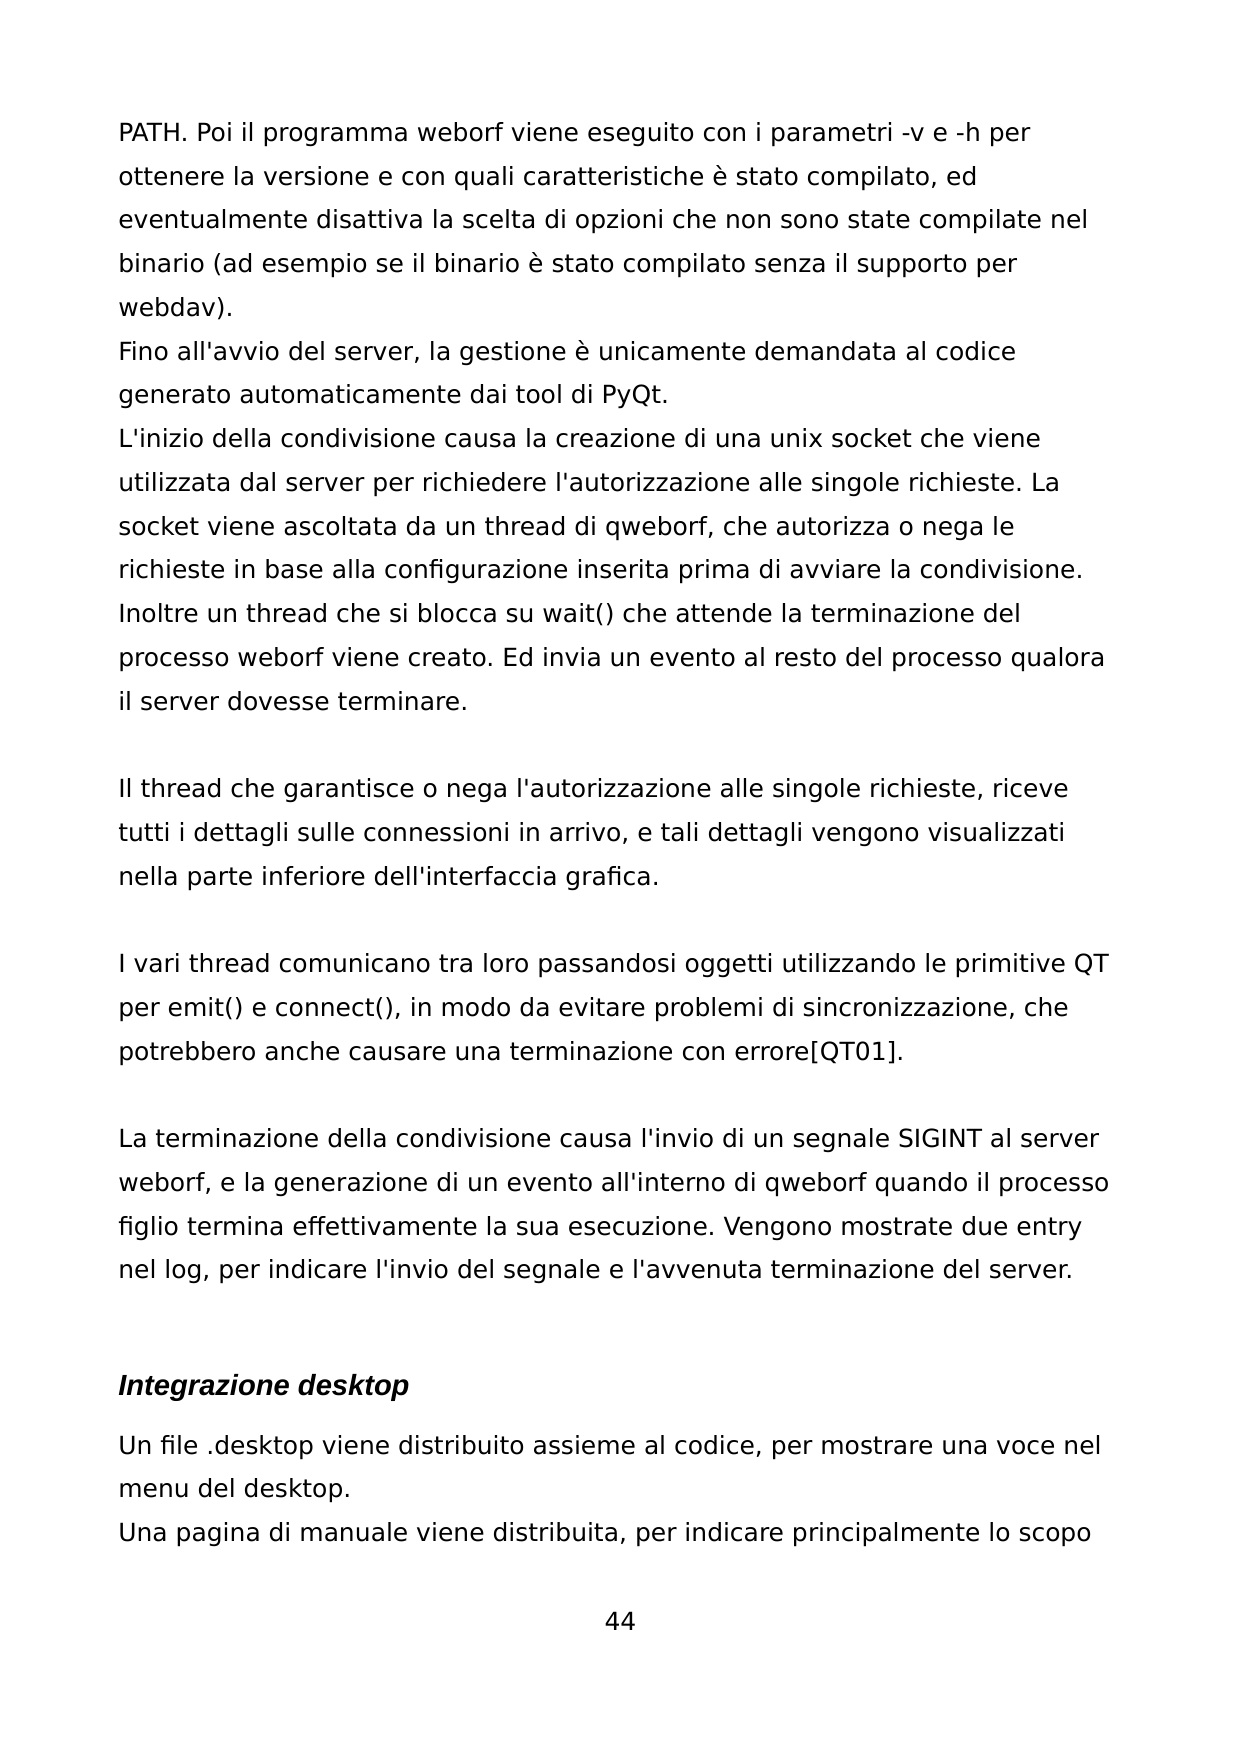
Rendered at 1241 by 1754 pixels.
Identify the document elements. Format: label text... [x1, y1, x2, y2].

text L'inizio della condivisione causa la creazione di una unix socket che viene utilizzata dal server per richiedere l'autorizzazione alle singole richieste. La socket viene ascoltata da un thread di qweborf, che autorizza o nega le richieste in base alla configurazione inserita prima di avviare la condivisione. Inoltre un thread che si blocca su wait() che attende la terminazione del processo weborf viene creato. Ed invia un evento al resto del processo qualora il server dovesse terminare. [118, 424, 1122, 716]
text Fino all'avvio del server, la gestione è unicamente demandata al codice generato automaticamente dai tool di PyQt. [118, 337, 1122, 410]
text PATH. Poi il programma weborf viene eseguito con i parametri -v e -h per ottenere la versione e con quali caratteristiche è stato compilato, ed eventualmente disattiva la scelta di opzioni che non sono state compilate nel binario (ad esempio se il binario è stato compilato senza il supporto per webdav). [118, 118, 1122, 322]
text I vari thread comunicano tra loro passandosi oggetti utilizzando le primitive QT per emit() e connect(), in modo da evitare problemi di sincronizzazione, che potrebbero anche causare una terminazione con errore[QT01]. [118, 949, 1122, 1066]
text La terminazione della condivisione causa l'invio di un segnale SIGINT al server weborf, e la generazione di un evento all'interno di qweborf quando il processo figlio termina effettivamente la sua esecuzione. Vengono mostrate due entry nel log, per indicare l'invio del segnale e l'avvenuta terminazione del server. [118, 1124, 1122, 1285]
text Una pagina di manuale viene distribuita, per indicare principalmente lo scopo [118, 1518, 1122, 1548]
subtitle Integrazione desktop [118, 1368, 1122, 1402]
text Un file .desktop viene distribuito assieme al codice, per mostrare una voce nel menu del desktop. [118, 1431, 1122, 1504]
text Il thread che garantisce o nega l'autorizzazione alle singole richieste, riceve tutti i dettagli sulle connessioni in arrivo, e tali dettagli vengono visualizzati nella parte inferiore dell'interfaccia grafica. [118, 774, 1122, 891]
